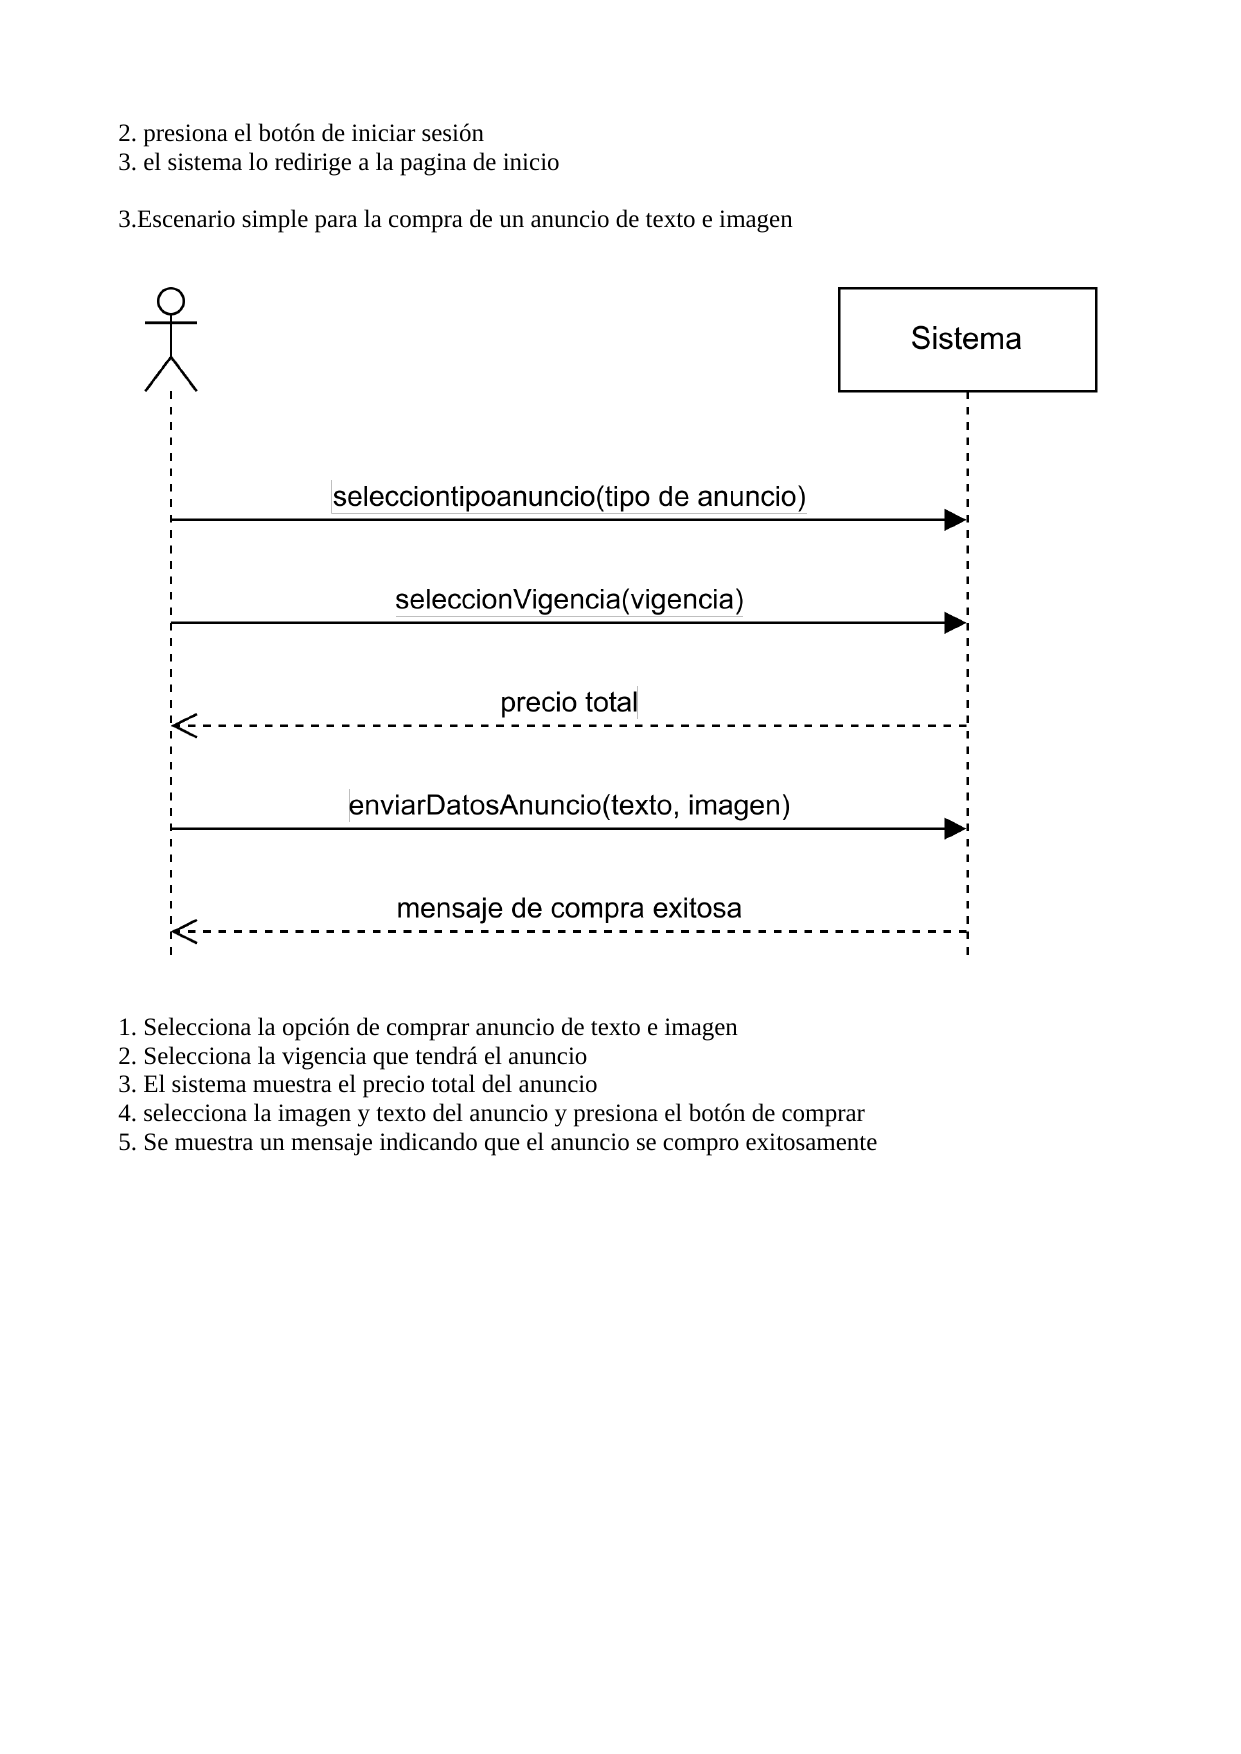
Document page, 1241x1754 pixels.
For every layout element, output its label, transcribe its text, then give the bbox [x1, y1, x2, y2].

text 3. El sistema muestra el precio total del anuncio [118, 1069, 1122, 1098]
text 4. selecciona la imagen y texto del anuncio y presiona el botón de comprar [118, 1098, 1122, 1127]
text 1. Selecciona la opción de comprar anuncio de texto e imagen [118, 1012, 1122, 1041]
text 2. presiona el botón de iniciar sesión [118, 118, 1122, 147]
text 2. Selecciona la vigencia que tendrá el anuncio [118, 1041, 1122, 1069]
picture [118, 261, 1123, 984]
text 3. el sistema lo redirige a la pagina de inicio [118, 147, 1122, 176]
text 3.Escenario simple para la compra de un anuncio de texto e imagen [118, 204, 1122, 233]
text 5. Se muestra un mensaje indicando que el anuncio se compro exitosamente [118, 1127, 1122, 1156]
